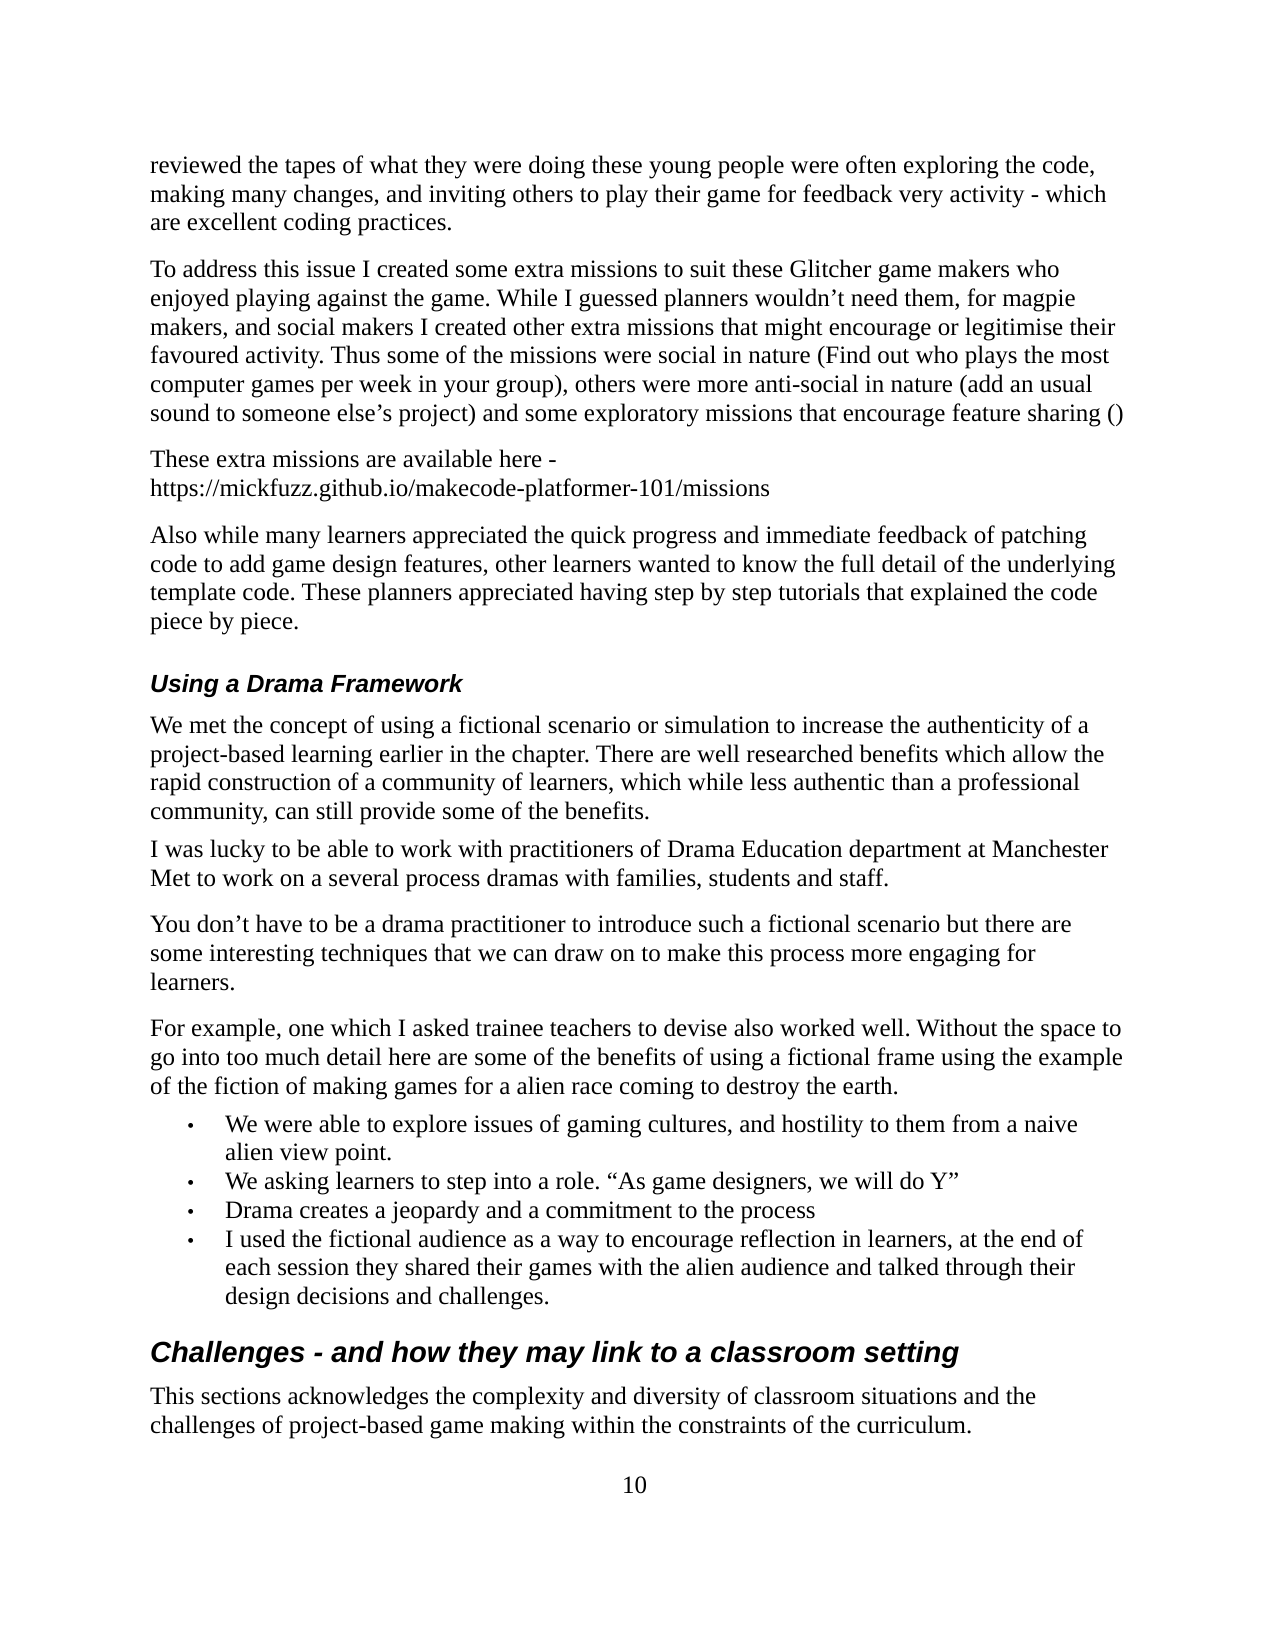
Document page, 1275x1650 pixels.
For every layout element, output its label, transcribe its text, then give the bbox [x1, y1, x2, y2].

text For example, one which I asked trainee teachers to devise also worked well. Without the space to go into too much detail here are some of the benefits of using a fictional frame using the example of the fiction of making games for a alien race coming to destroy the earth. [150, 1013, 1125, 1100]
list We asking learners to step into a role. “As game designers, we will do Y” [187, 1166, 1125, 1195]
list I used the fictional audience as a way to encourage reflection in learners, at the end of each session they shared their games with the alien audience and talked through their design decisions and challenges. [187, 1224, 1125, 1310]
text These extra missions are available here - https://mickfuzz.github.io/makecode-platformer-101/missions [150, 444, 1125, 502]
subtitle Challenges - and how they may link to a classroom setting [150, 1335, 1125, 1368]
text You don’t have to be a drama practitioner to introduce such a fictional scenario but there are some interesting techniques that we can draw on to make this process more engaging for learners. [150, 909, 1125, 996]
text We met the concept of using a fictional scenario or simulation to increase the authenticity of a project-based learning earlier in the chapter. There are well researched benefits which allow the rapid construction of a community of learners, which while less authentic than a professional community, can still provide some of the benefits. [150, 710, 1125, 825]
text Also while many learners appreciated the quick progress and immediate feedback of patching code to add game design features, other learners wanted to know the full detail of the underlying template code. These planners appreciated having step by step tutorials that explained the code piece by piece. [150, 520, 1125, 635]
text To address this issue I created some extra missions to suit these Glitcher game makers who enjoyed playing against the game. While I guessed planners wouldn’t need them, for magpie makers, and social makers I created other extra missions that might encourage or legitimise their favoured activity. Thus some of the missions were social in nature (Find out who plays the most computer games per week in your group), others were more anti-social in nature (add an usual sound to someone else’s project) and some exploratory missions that encourage feature sharing () [150, 254, 1125, 427]
text I was lucky to be able to work with practitioners of Drama Education department at Manchester Met to work on a several process dramas with families, students and staff. [150, 834, 1125, 891]
list Drama creates a jeopardy and a commitment to the process [187, 1195, 1125, 1224]
text This sections acknowledges the complexity and diversity of classroom situations and the challenges of project-based game making within the constraints of the curriculum. [150, 1381, 1125, 1438]
subtitle Using a Drama Framework [150, 669, 1125, 697]
text reviewed the tapes of what they were doing these young people were often exploring the code, making many changes, and inviting others to play their game for feedback very activity - which are excellent coding practices. [150, 150, 1125, 236]
list We were able to explore issues of gaming cultures, and hostility to them from a naive alien view point. [187, 1109, 1125, 1166]
